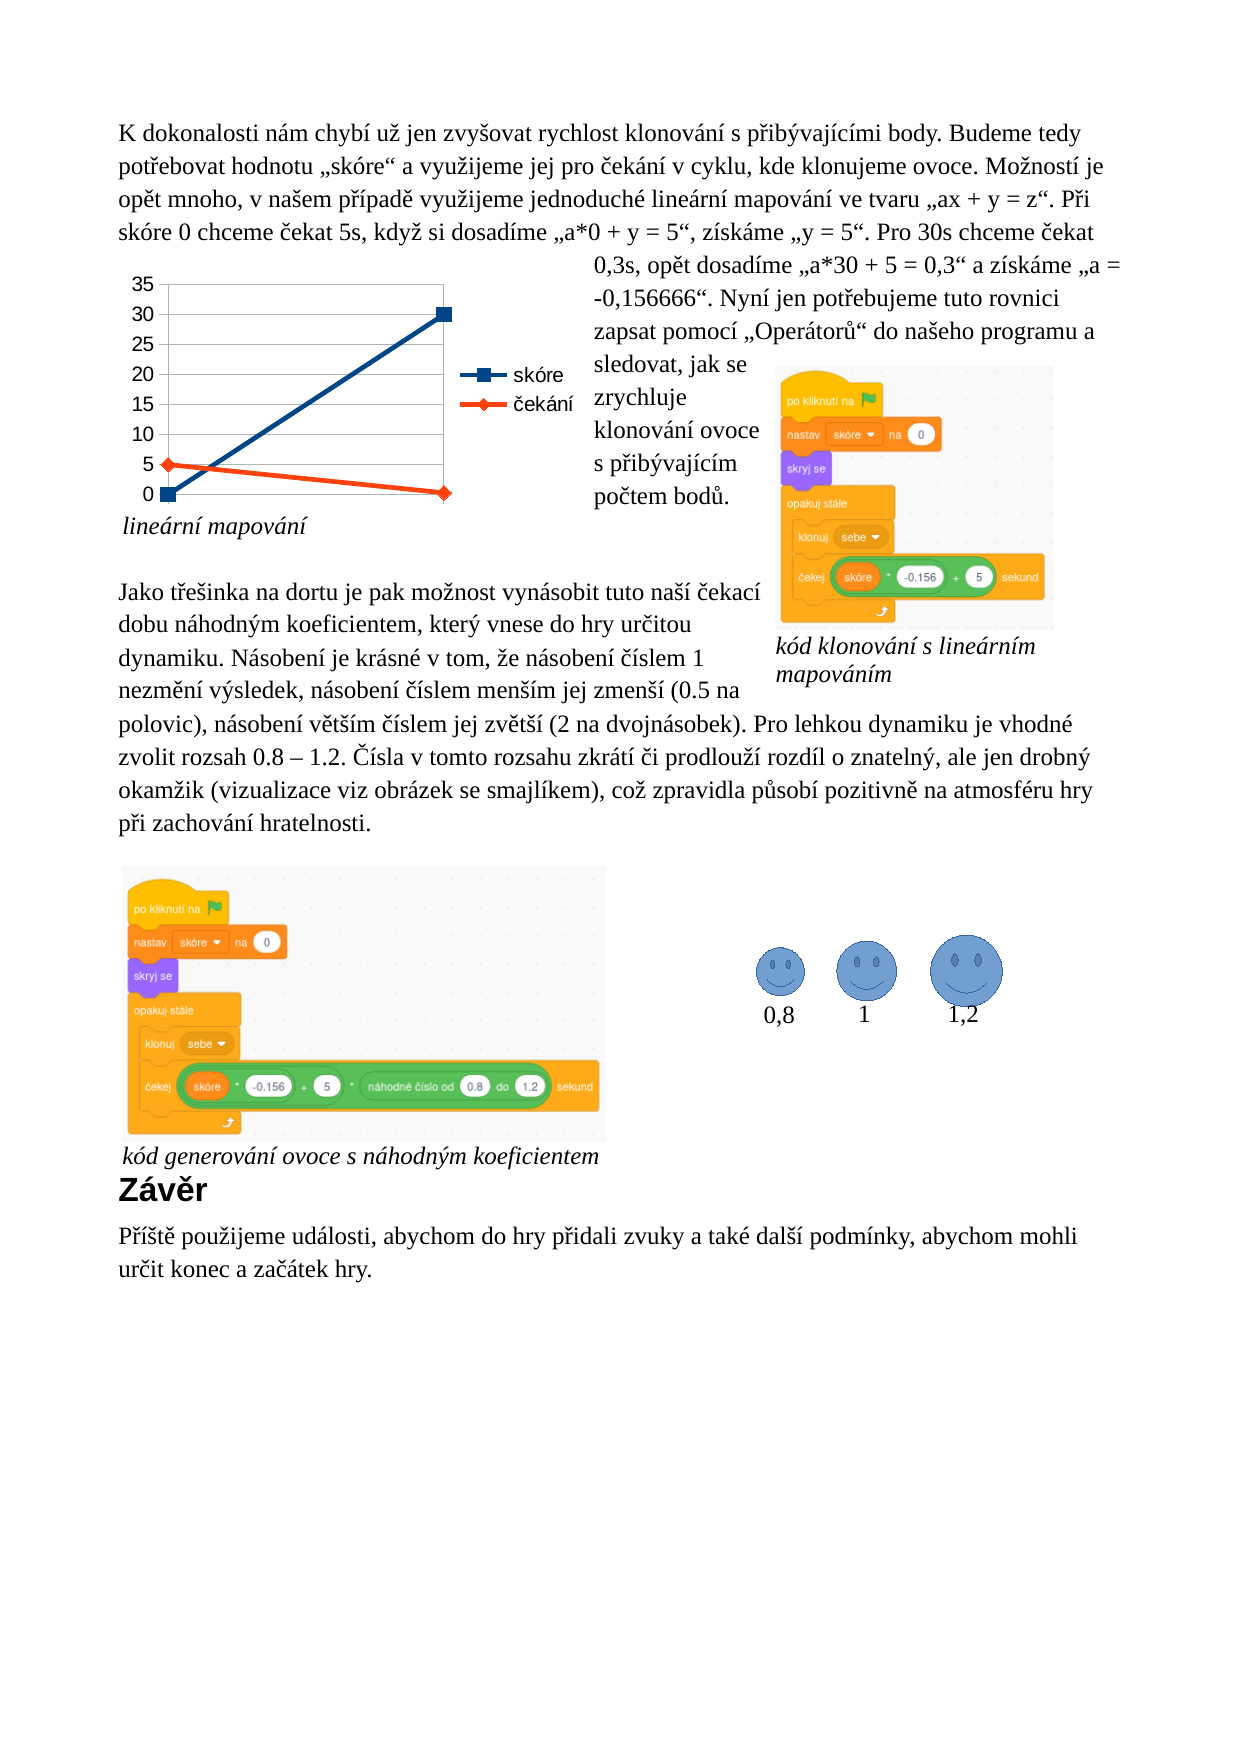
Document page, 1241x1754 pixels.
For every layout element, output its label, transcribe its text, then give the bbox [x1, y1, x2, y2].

text kód klonování s lineárním mapováním [775, 631, 1054, 688]
text Příště použijeme události, abychom do hry přidali zvuky a také další podmínky, abychom mohli určit konec a začátek hry. [118, 1221, 1122, 1283]
picture [775, 366, 1054, 631]
text lineární mapování [122, 268, 594, 540]
text Jako třešinka na dortu je pak možnost vynásobit tuto naší čekací dobu náhodným koeficientem, který vnese do hry určitou dynamiku. Násobení je krásné v tom, že násobení číslem 1 nezmění výsledek, násobení číslem menším jej zmenší (0.5 na polovic), násobení větším číslem jej zvětší (2 na dvojnásobek). Pro lehkou dynamiku je vhodné zvolit rozsah 0.8 – 1.2. Čísla v tomto rozsahu zkrátí či prodlouží rozdíl o znatelný, ale jen drobný okamžik (vizualizace viz obrázek se smajlíkem), což zpravidla působí pozitivně na atmosféru hry při zachování hratelnosti. [118, 577, 1122, 836]
text kód generování ovoce s náhodným koeficientem [122, 1142, 606, 1170]
subtitle Závěr [118, 876, 1122, 1208]
text K dokonalosti nám chybí už jen zvyšovat rychlost klonování s přibývajícími body. Budeme tedy potřebovat hodnotu „skóre“ a využijeme jej pro čekání v cyklu, kde klonujeme ovoce. Možností je opět mnoho, v našem případě využijeme jednoduché lineární mapování ve tvaru „ax + y = z“. Při skóre 0 chceme čekat 5s, když si dosadíme „a*0 + y = 5“, získáme „y = 5“. Pro 30s chceme čekat 0,3s, opět dosadíme „a*30 + 5 = 0,3“ a získáme „a = -0,156666“. Nyní jen potřebujeme tuto rovnici zapsat pomocí „Operátorů“ do našeho programu a sledovat, jak se zrychluje klonování ovoce s přibývajícím počtem bodů. [118, 118, 1122, 510]
picture [122, 866, 607, 1142]
subtitle [122, 854, 606, 866]
